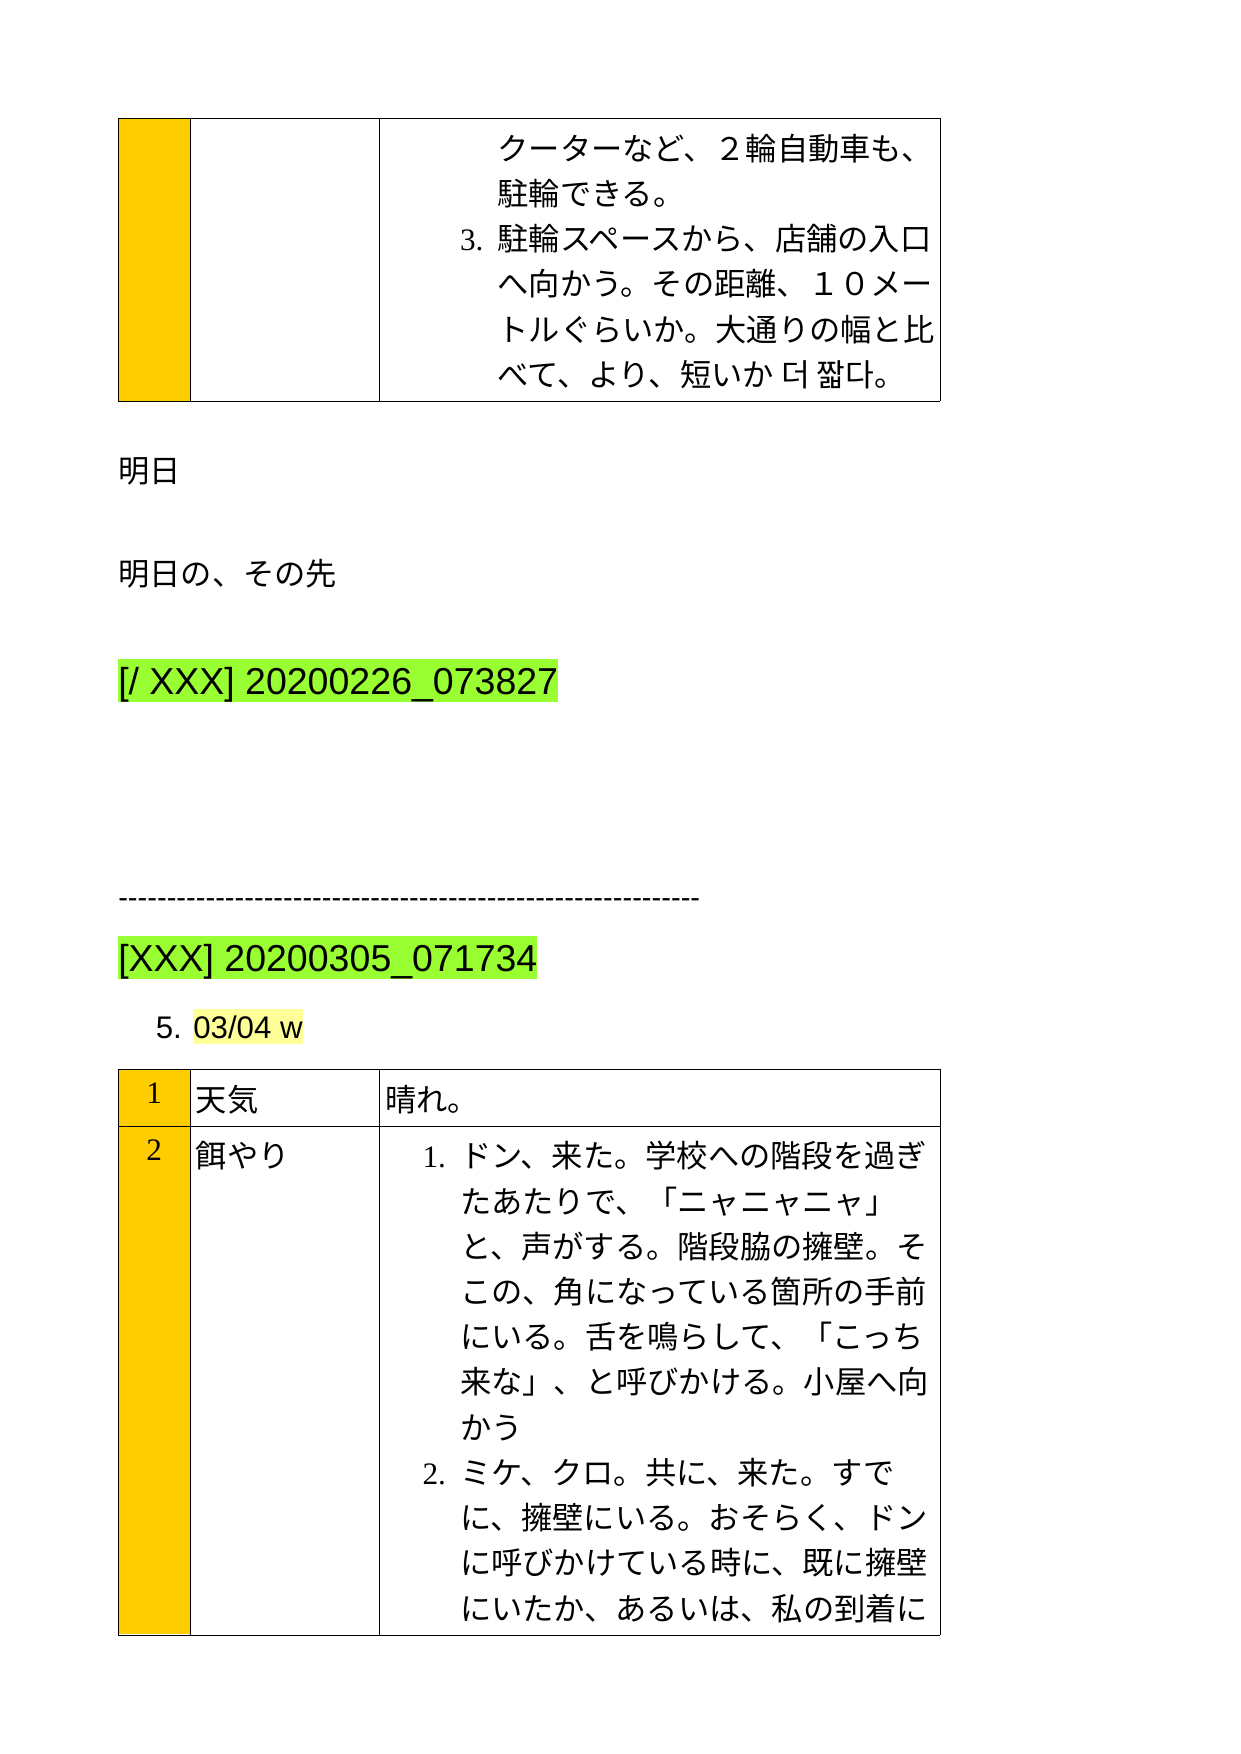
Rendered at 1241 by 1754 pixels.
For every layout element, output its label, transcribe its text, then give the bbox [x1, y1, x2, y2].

text 明日の、その先 [118, 556, 1122, 592]
table_cell クーターなど、２輪自動車も、駐輪できる。 駐輪スペースから、店舗の入口へ向かう。その距離、１０メートルぐらいか。大通りの幅と比べて、より、短いか 더 짧다。 [380, 119, 940, 401]
table_cell [191, 119, 379, 401]
table_cell ドン、来た。学校への階段を過ぎたあたりで、「ニャニャニャ」と、声がする。階段脇の擁壁。そこの、角になっている箇所の手前にいる。舌を鳴らして、「こっち来な」、と呼びかける。小屋へ向かう ミケ、クロ。共に、来た。すでに、擁壁にいる。おそらく、ドンに呼びかけている時に、既に擁壁にいたか、あるいは、私の到着に気づいていた。 ミケは、１週間ぐらい前からか、地面に下ろして、腰を摩って上げている。 本人は、さすれらると、腰を落とす。首を回して、後ろ、つまり私の方を、見やる。口をくちゃくちゃ動かす。舌の先を、歯の間から覗かせる。この仕草は、クロと似ている。 [380, 1127, 940, 1634]
text ------------------------------------------------------------ [118, 880, 1122, 913]
table_cell 餌やり [191, 1127, 379, 1634]
table_header 1 [119, 1070, 190, 1126]
table_cell 2 [119, 1127, 190, 1634]
table_header 天気 [191, 1070, 379, 1126]
table_header 晴れ。 [380, 1070, 940, 1126]
list 03/04 w [156, 1009, 1122, 1044]
text [/ XXX] 20200226_073827 [118, 659, 1122, 702]
text [XXX] 20200305_071734 [118, 936, 1122, 979]
text 明日 [118, 453, 1122, 489]
table_cell [119, 119, 190, 401]
